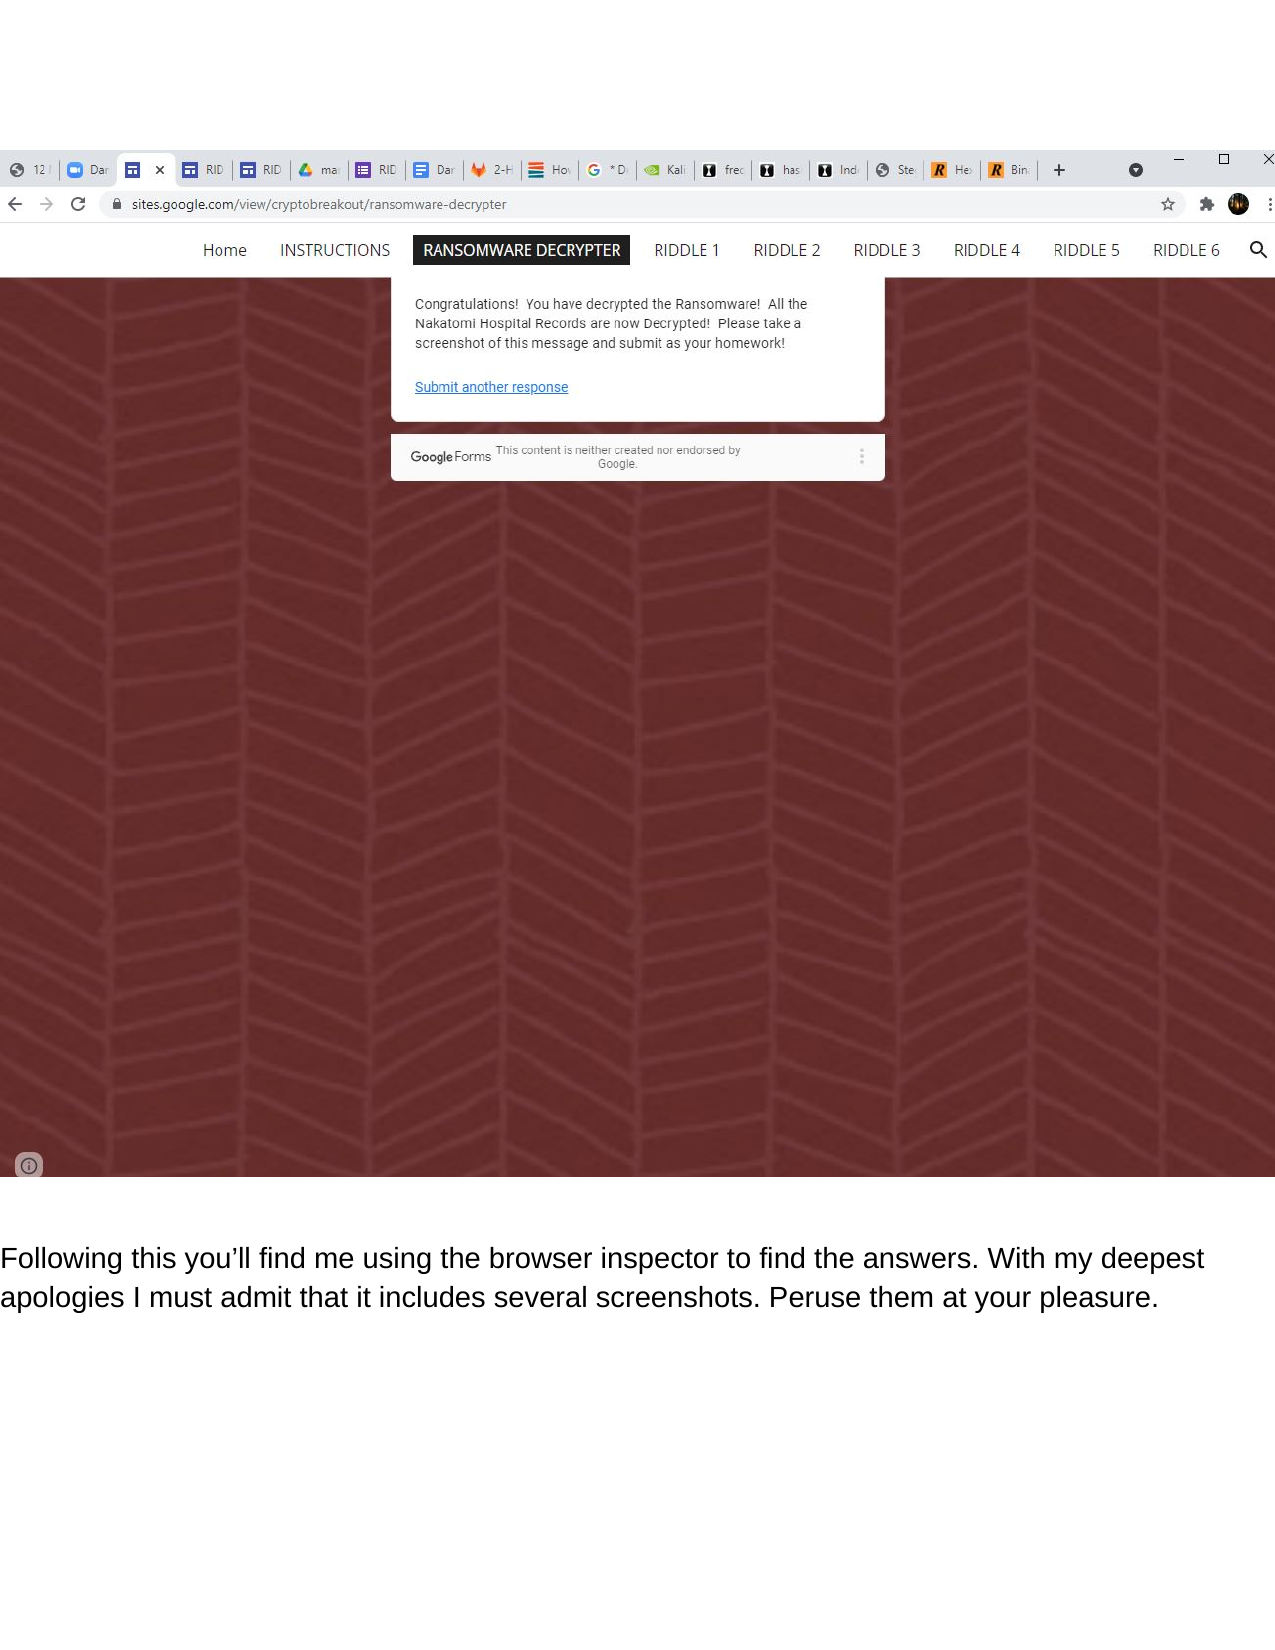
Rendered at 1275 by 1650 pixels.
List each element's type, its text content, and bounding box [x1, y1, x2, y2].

picture [0, 150, 1275, 1177]
text Following this you’ll find me using the browser inspector to find the answers. With my deepest apologies I must admit that it includes several screenshots. Peruse them at your pleasure. [0, 1241, 1275, 1313]
